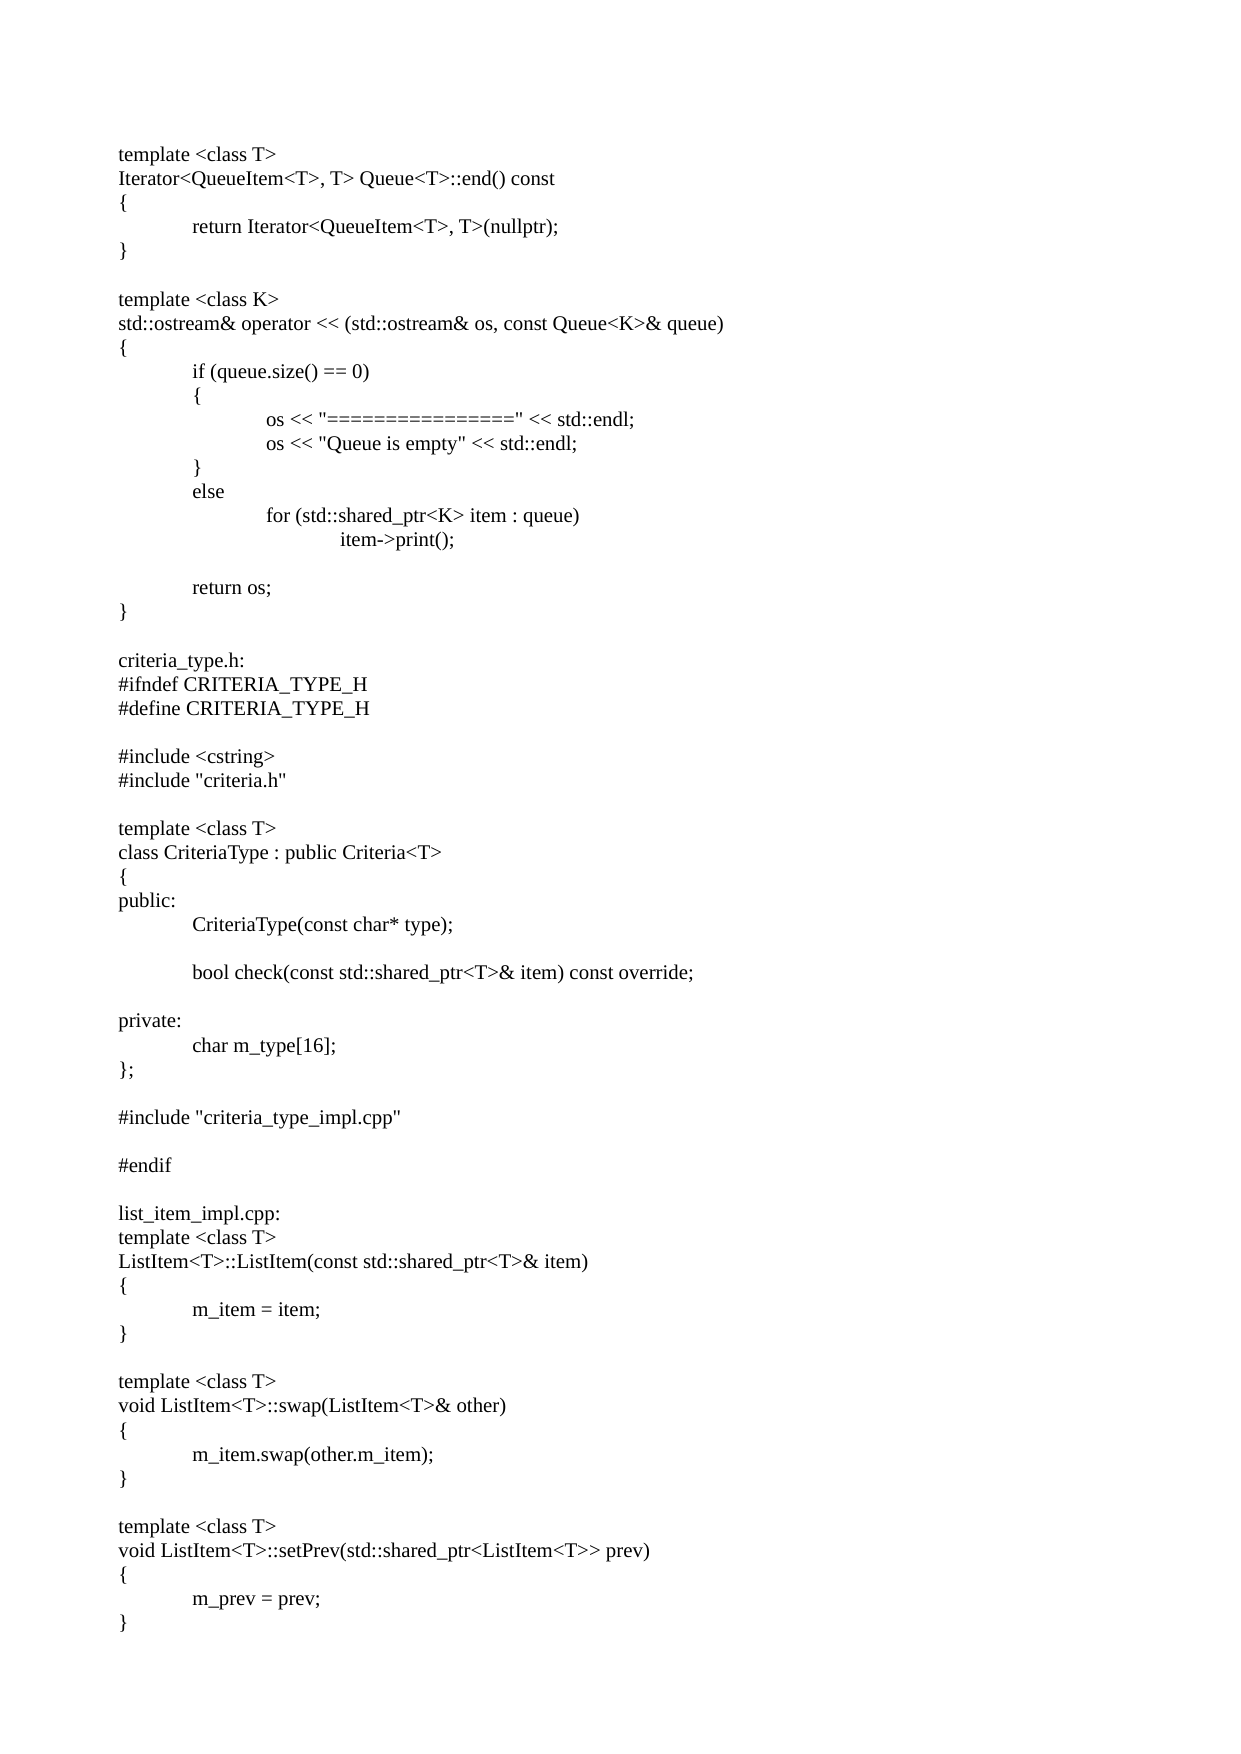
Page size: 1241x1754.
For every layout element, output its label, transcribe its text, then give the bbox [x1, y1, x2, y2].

list { [118, 864, 1122, 888]
list template <class K> [118, 287, 1122, 311]
list public: [118, 888, 1122, 912]
list class CriteriaType : public Criteria<T> [118, 840, 1122, 864]
list else [118, 479, 1122, 503]
list #include "criteria_type_impl.cpp" [118, 1105, 1122, 1129]
list ListItem<T>::ListItem(const std::shared_ptr<T>& item) [118, 1249, 1122, 1273]
list #define CRITERIA_TYPE_H [118, 696, 1122, 720]
list { [118, 190, 1122, 214]
list #ifndef CRITERIA_TYPE_H [118, 672, 1122, 696]
list if (queue.size() == 0) [118, 359, 1122, 383]
list m_item = item; [118, 1297, 1122, 1321]
list { [118, 383, 1122, 407]
list }; [118, 1057, 1122, 1081]
list return os; [118, 575, 1122, 599]
list } [118, 1466, 1122, 1490]
list } [118, 238, 1122, 262]
list return Iterator<QueueItem<T>, T>(nullptr); [118, 214, 1122, 238]
list { [118, 1273, 1122, 1297]
list template <class T> [118, 1514, 1122, 1538]
list } [118, 1321, 1122, 1345]
list CriteriaType(const char* type); [118, 912, 1122, 936]
list criteria_type.h: [118, 647, 1122, 672]
list #include <cstring> [118, 744, 1122, 768]
list list_item_impl.cpp: [118, 1201, 1122, 1225]
list template <class T> [118, 1369, 1122, 1393]
list os << "================" << std::endl; [118, 407, 1122, 431]
list { [118, 335, 1122, 359]
list m_prev = prev; [118, 1586, 1122, 1610]
list } [118, 455, 1122, 479]
list Iterator<QueueItem<T>, T> Queue<T>::end() const [118, 166, 1122, 190]
list void ListItem<T>::setPrev(std::shared_ptr<ListItem<T>> prev) [118, 1538, 1122, 1562]
list { [118, 1417, 1122, 1442]
list } [118, 1610, 1122, 1634]
list char m_type[16]; [118, 1032, 1122, 1057]
list bool check(const std::shared_ptr<T>& item) const override; [118, 960, 1122, 984]
list } [118, 599, 1122, 623]
list std::ostream& operator << (std::ostream& os, const Queue<K>& queue) [118, 311, 1122, 335]
list #include "criteria.h" [118, 768, 1122, 792]
list os << "Queue is empty" << std::endl; [118, 431, 1122, 455]
list private: [118, 1008, 1122, 1032]
list item->print(); [118, 527, 1122, 551]
list template <class T> [118, 1225, 1122, 1249]
list m_item.swap(other.m_item); [118, 1442, 1122, 1466]
list #endif [118, 1153, 1122, 1177]
list template <class T> [118, 816, 1122, 840]
list void ListItem<T>::swap(ListItem<T>& other) [118, 1393, 1122, 1417]
list { [118, 1562, 1122, 1586]
list for (std::shared_ptr<K> item : queue) [118, 503, 1122, 527]
list template <class T> [118, 142, 1122, 166]
